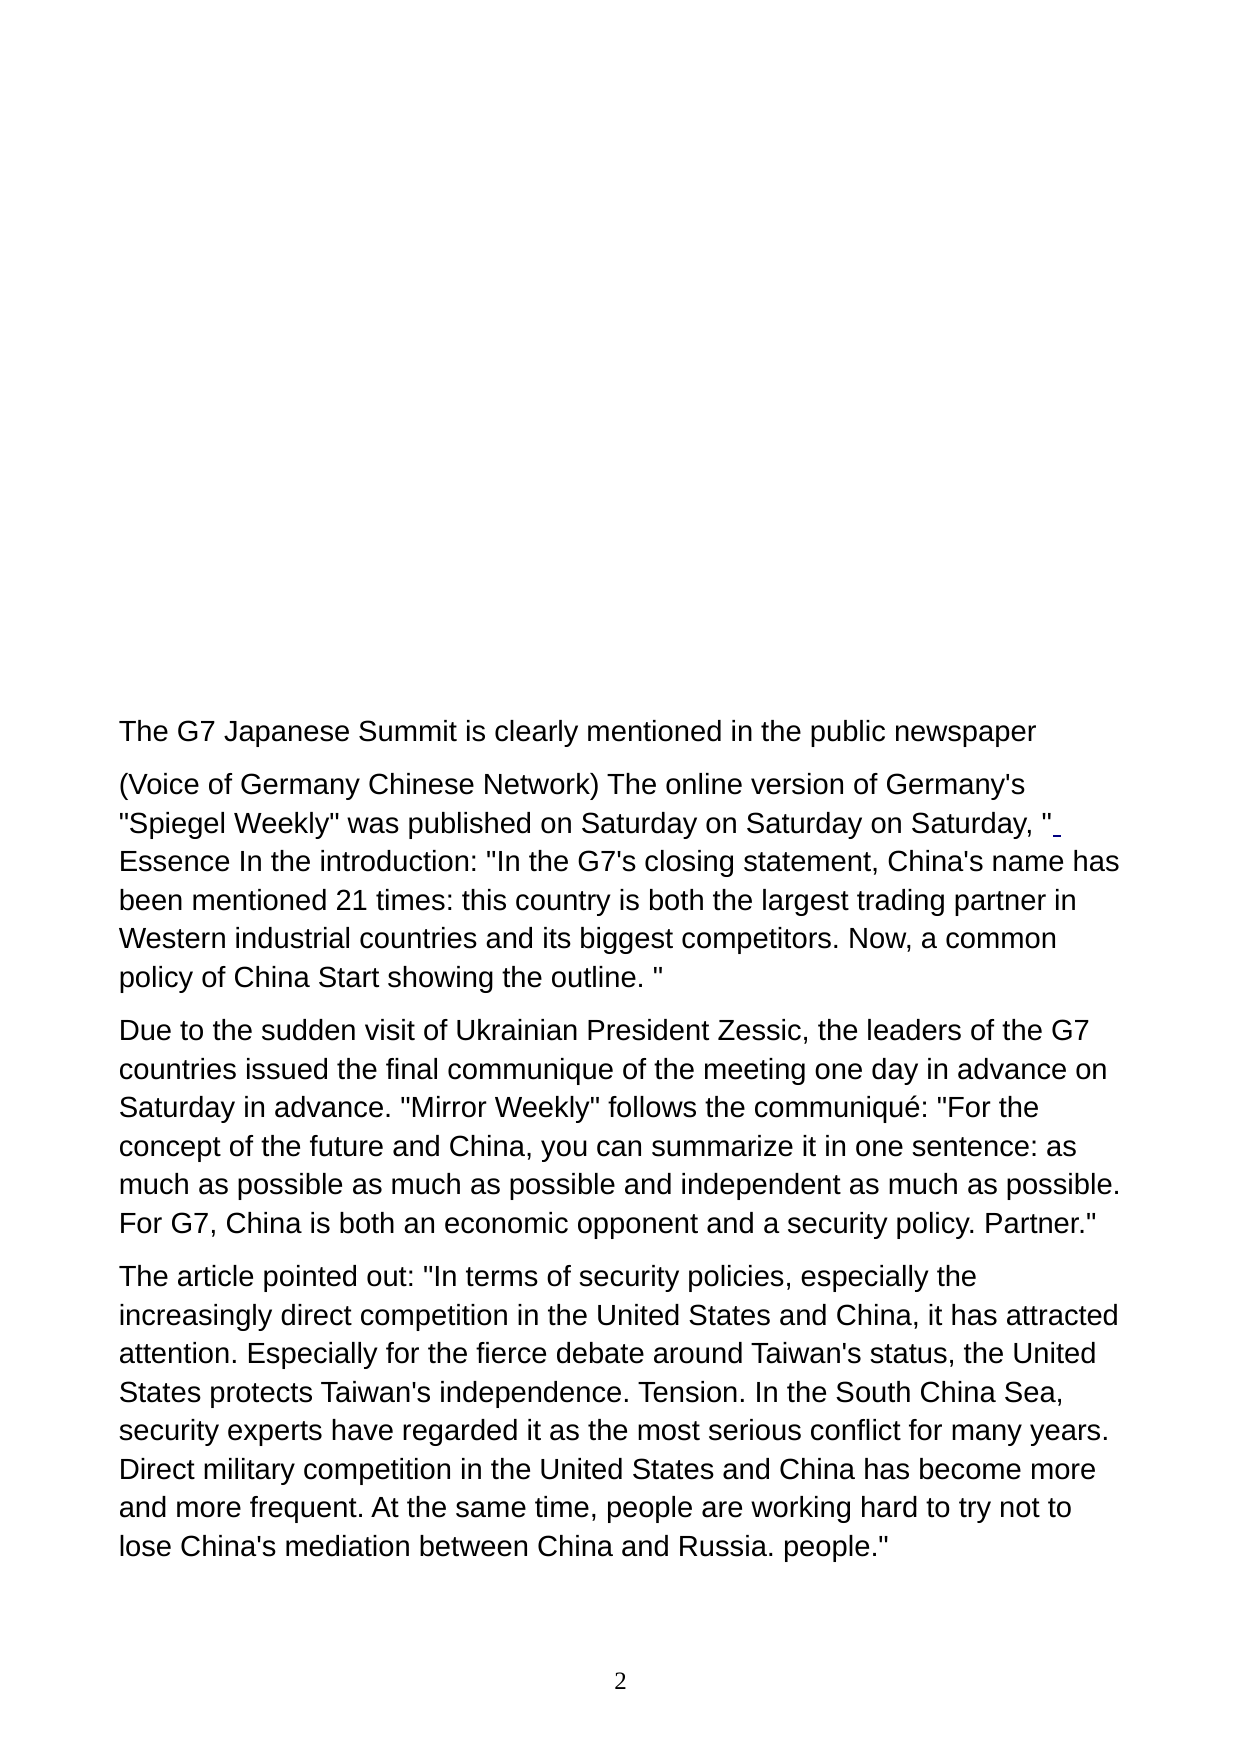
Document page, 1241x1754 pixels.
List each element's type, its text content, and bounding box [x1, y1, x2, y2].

text The article pointed out: "In terms of security policies, especially the increasingly direct competition in the United States and China, it has attracted attention. Especially for the fierce debate around Taiwan's status, the United States protects Taiwan's independence. Tension. In the South China Sea, security experts have regarded it as the most serious conflict for many years. Direct military competition in the United States and China has become more and more frequent. At the same time, people are working hard to try not to lose China's mediation between China and Russia. people." [118, 1259, 1122, 1562]
text Due to the sudden visit of Ukrainian President Zessic, the leaders of the G7 countries issued the final communique of the meeting one day in advance on Saturday in advance. "Mirror Weekly" follows the communiqué: "For the concept of the future and China, you can summarize it in one sentence: as much as possible as much as possible and independent as much as possible. For G7, China is both an economic opponent and a security policy. Partner." [118, 1013, 1122, 1239]
text The G7 Japanese Summit is clearly mentioned in the public newspaper [118, 118, 1122, 748]
text (Voice of Germany Chinese Network) The online version of Germany's "Spiegel Weekly" was published on Saturday on Saturday on Saturday, " Essence In the introduction: "In the G7's closing statement, China's name has been mentioned 21 times: this country is both the largest trading partner in Western industrial countries and its biggest competitors. Now, a common policy of China Start showing the outline. " [118, 767, 1122, 993]
